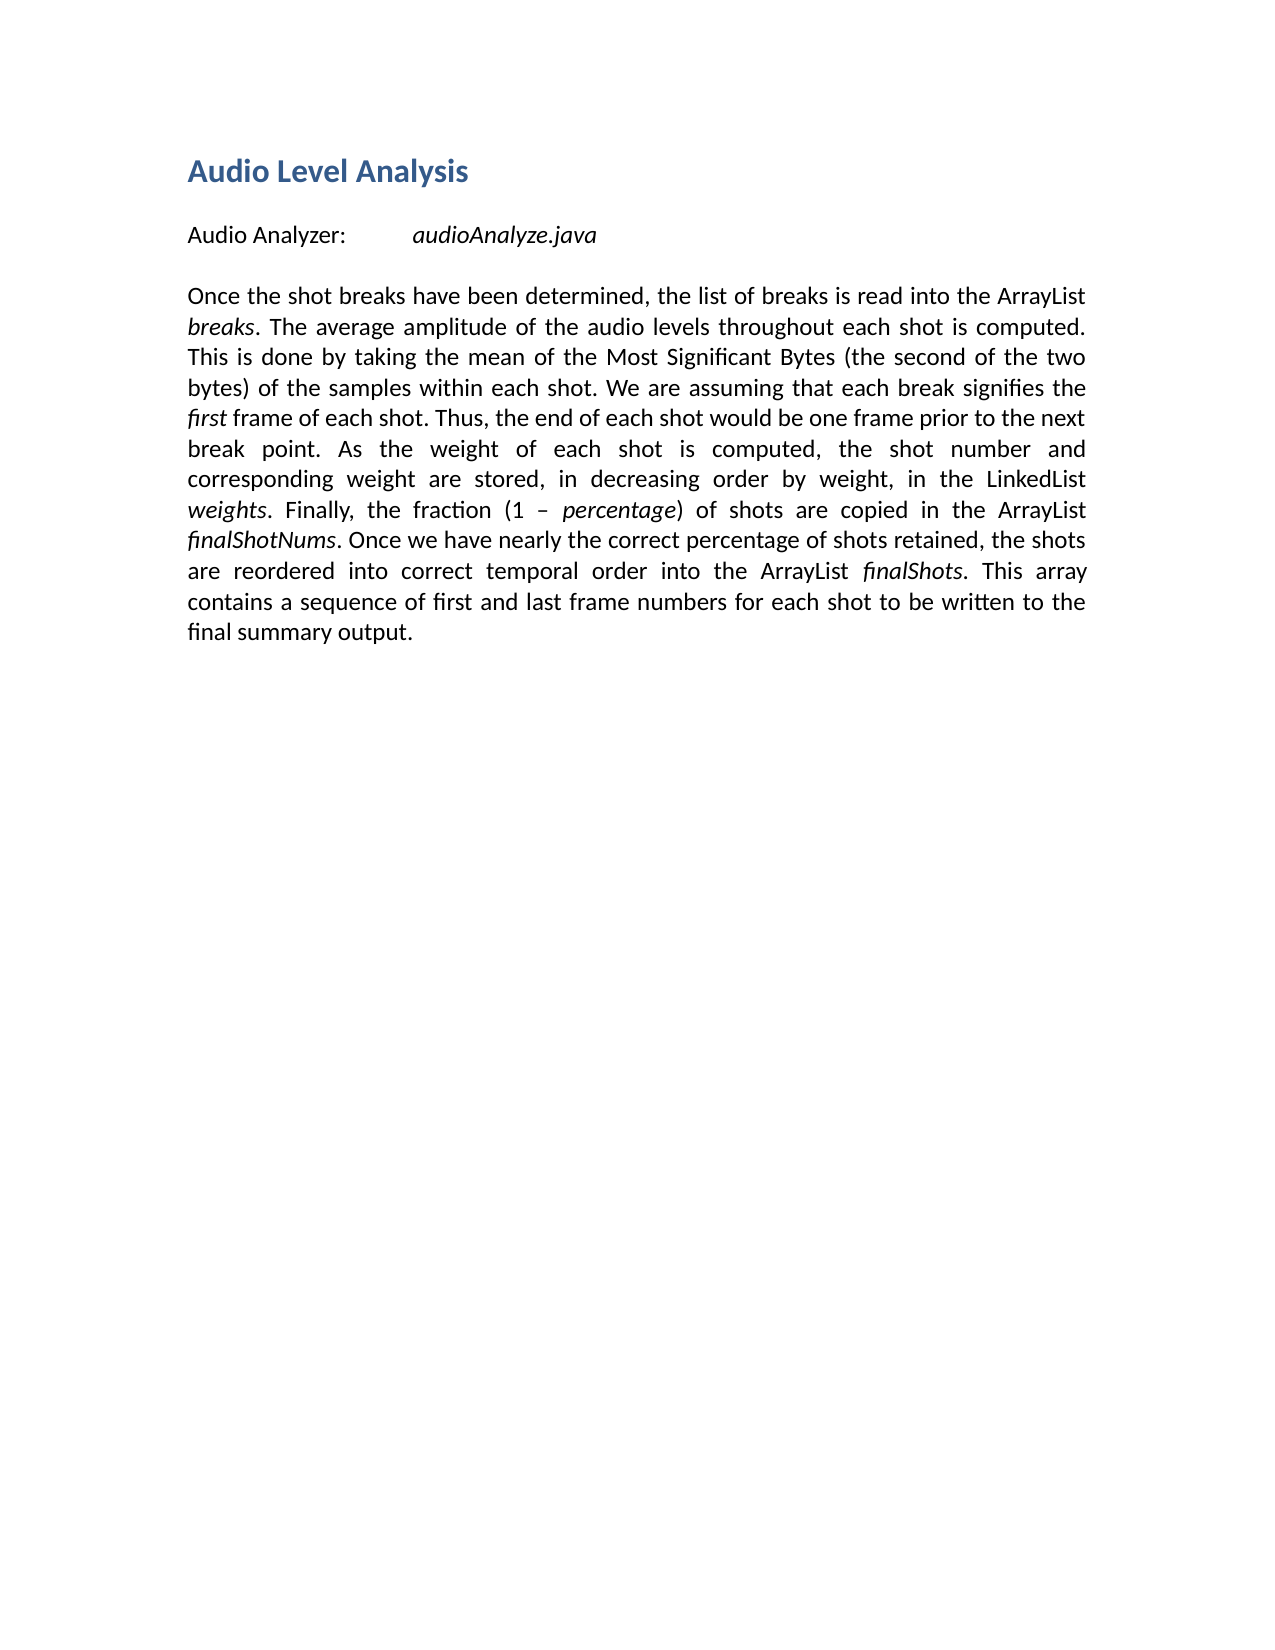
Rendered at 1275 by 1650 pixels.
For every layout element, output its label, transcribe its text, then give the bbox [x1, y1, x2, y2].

text Once the shot breaks have been determined, the list of breaks is read into the ArrayList breaks. The average amplitude of the audio levels throughout each shot is computed. This is done by taking the mean of the Most Significant Bytes (the second of the two bytes) of the samples within each shot. We are assuming that each break signifies the first frame of each shot. Thus, the end of each shot would be one frame prior to the next break point. As the weight of each shot is computed, the shot number and corresponding weight are stored, in decreasing order by weight, in the LinkedList weights. Finally, the fraction (1 – percentage) of shots are copied in the ArrayList finalShotNums. Once we have nearly the correct percentage of shots retained, the shots are reordered into correct temporal order into the ArrayList finalShots. This array contains a sequence of first and last frame numbers for each shot to be written to the final summary output. [187, 281, 1087, 647]
subtitle Audio Level Analysis [187, 150, 1087, 191]
text Audio Analyzer: audioAnalyze.java [187, 219, 1087, 250]
